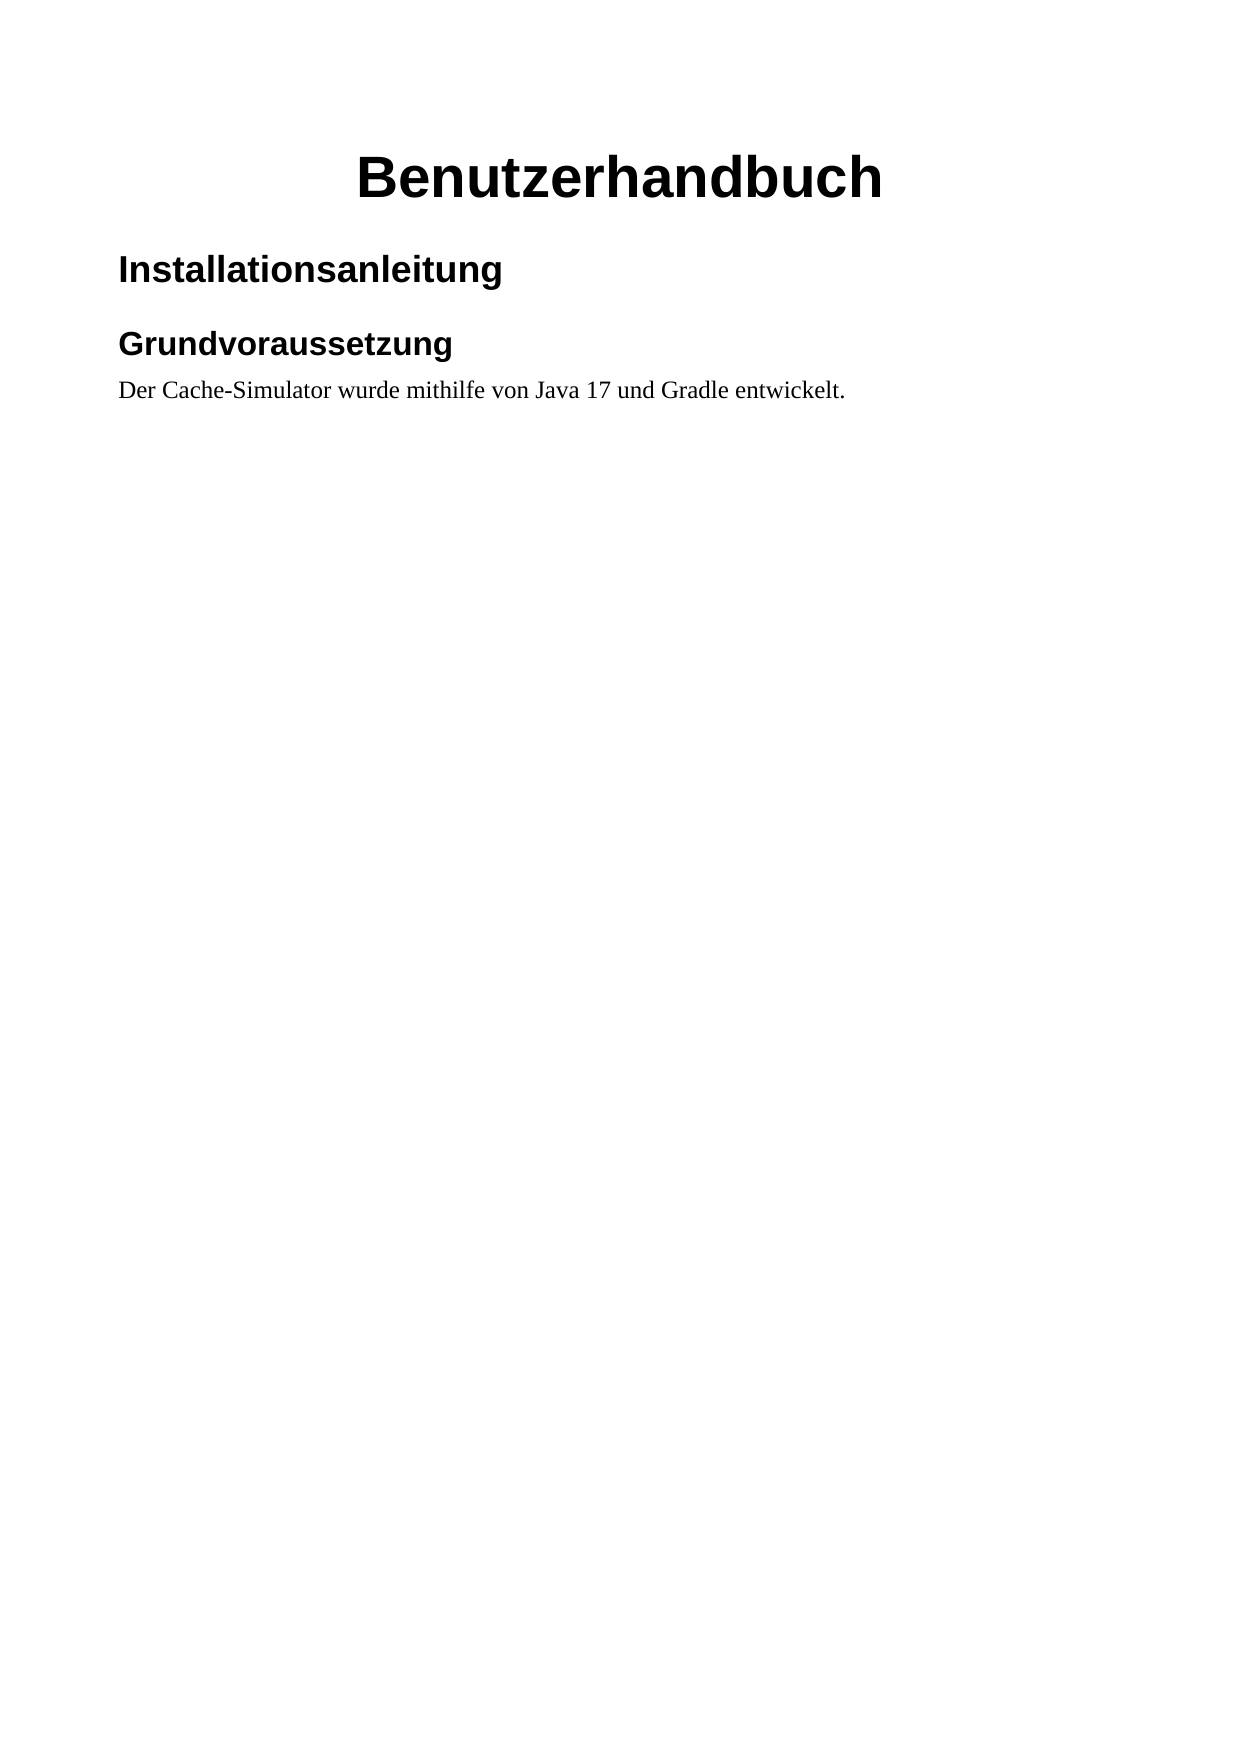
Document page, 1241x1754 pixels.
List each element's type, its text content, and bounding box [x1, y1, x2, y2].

subtitle Grundvoraussetzung [118, 324, 1122, 363]
subtitle Installationsanleitung [118, 248, 1122, 291]
text Der Cache-Simulator wurde mithilfe von Java 17 und Gradle entwickelt. [118, 375, 1122, 404]
title Benutzerhandbuch [118, 143, 1122, 210]
